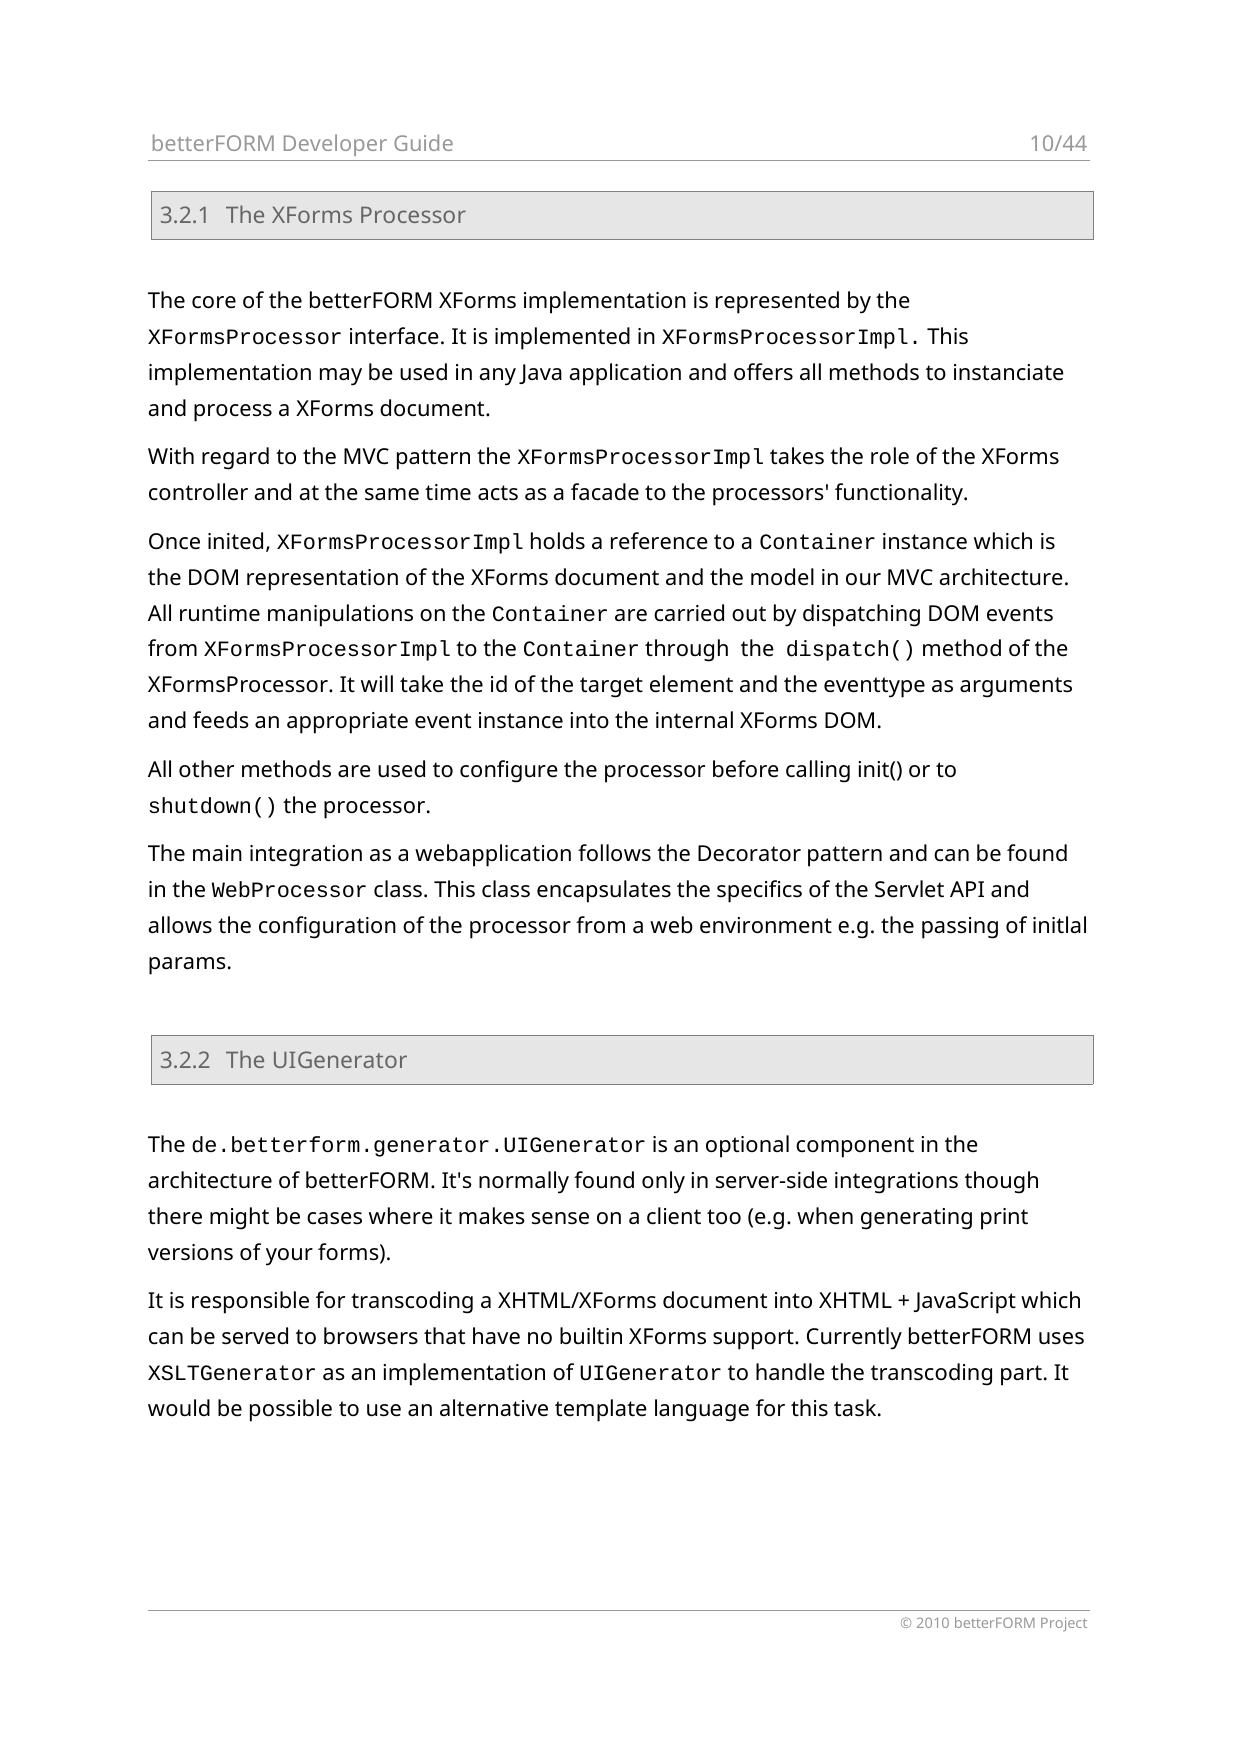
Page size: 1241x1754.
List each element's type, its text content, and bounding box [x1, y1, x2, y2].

subtitle The XForms Processor [152, 192, 1093, 239]
text It is responsible for transcoding a XHTML/XForms document into XHTML + JavaScript which can be served to browsers that have no builtin XForms support. Currently betterFORM uses XSLTGenerator as an implementation of UIGenerator to handle the transcoding part. It would be possible to use an alternative template language for this task. [148, 1285, 1090, 1423]
text All other methods are used to configure the processor before calling init() or to shutdown() the processor. [148, 754, 1090, 819]
text The main integration as a webapplication follows the Decorator pattern and can be found in the WebProcessor class. This class encapsulates the specifics of the Servlet API and allows the configuration of the processor from a web environment e.g. the passing of initlal params. [148, 838, 1090, 976]
subtitle The UIGenerator [152, 1036, 1093, 1084]
text The de.betterform.generator.UIGenerator is an optional component in the architecture of betterFORM. It's normally found only in server-side integrations though there might be cases where it makes sense on a client too (e.g. when generating print versions of your forms). [148, 1129, 1090, 1267]
text Once inited, XFormsProcessorImpl holds a reference to a Container instance which is the DOM representation of the XForms document and the model in our MVC architecture. All runtime manipulations on the Container are carried out by dispatching DOM events from XFormsProcessorImpl to the Container through the dispatch() method of the XFormsProcessor. It will take the id of the target element and the eventtype as arguments and feeds an appropriate event instance into the internal XForms DOM. [148, 526, 1090, 735]
text With regard to the MVC pattern the XFormsProcessorImpl takes the role of the XForms controller and at the same time acts as a facade to the processors' functionality. [148, 441, 1090, 507]
text The core of the betterFORM XForms implementation is represented by the XFormsProcessor interface. It is implemented in XFormsProcessorImpl. This implementation may be used in any Java application and offers all methods to instanciate and process a XForms document. [148, 285, 1090, 423]
